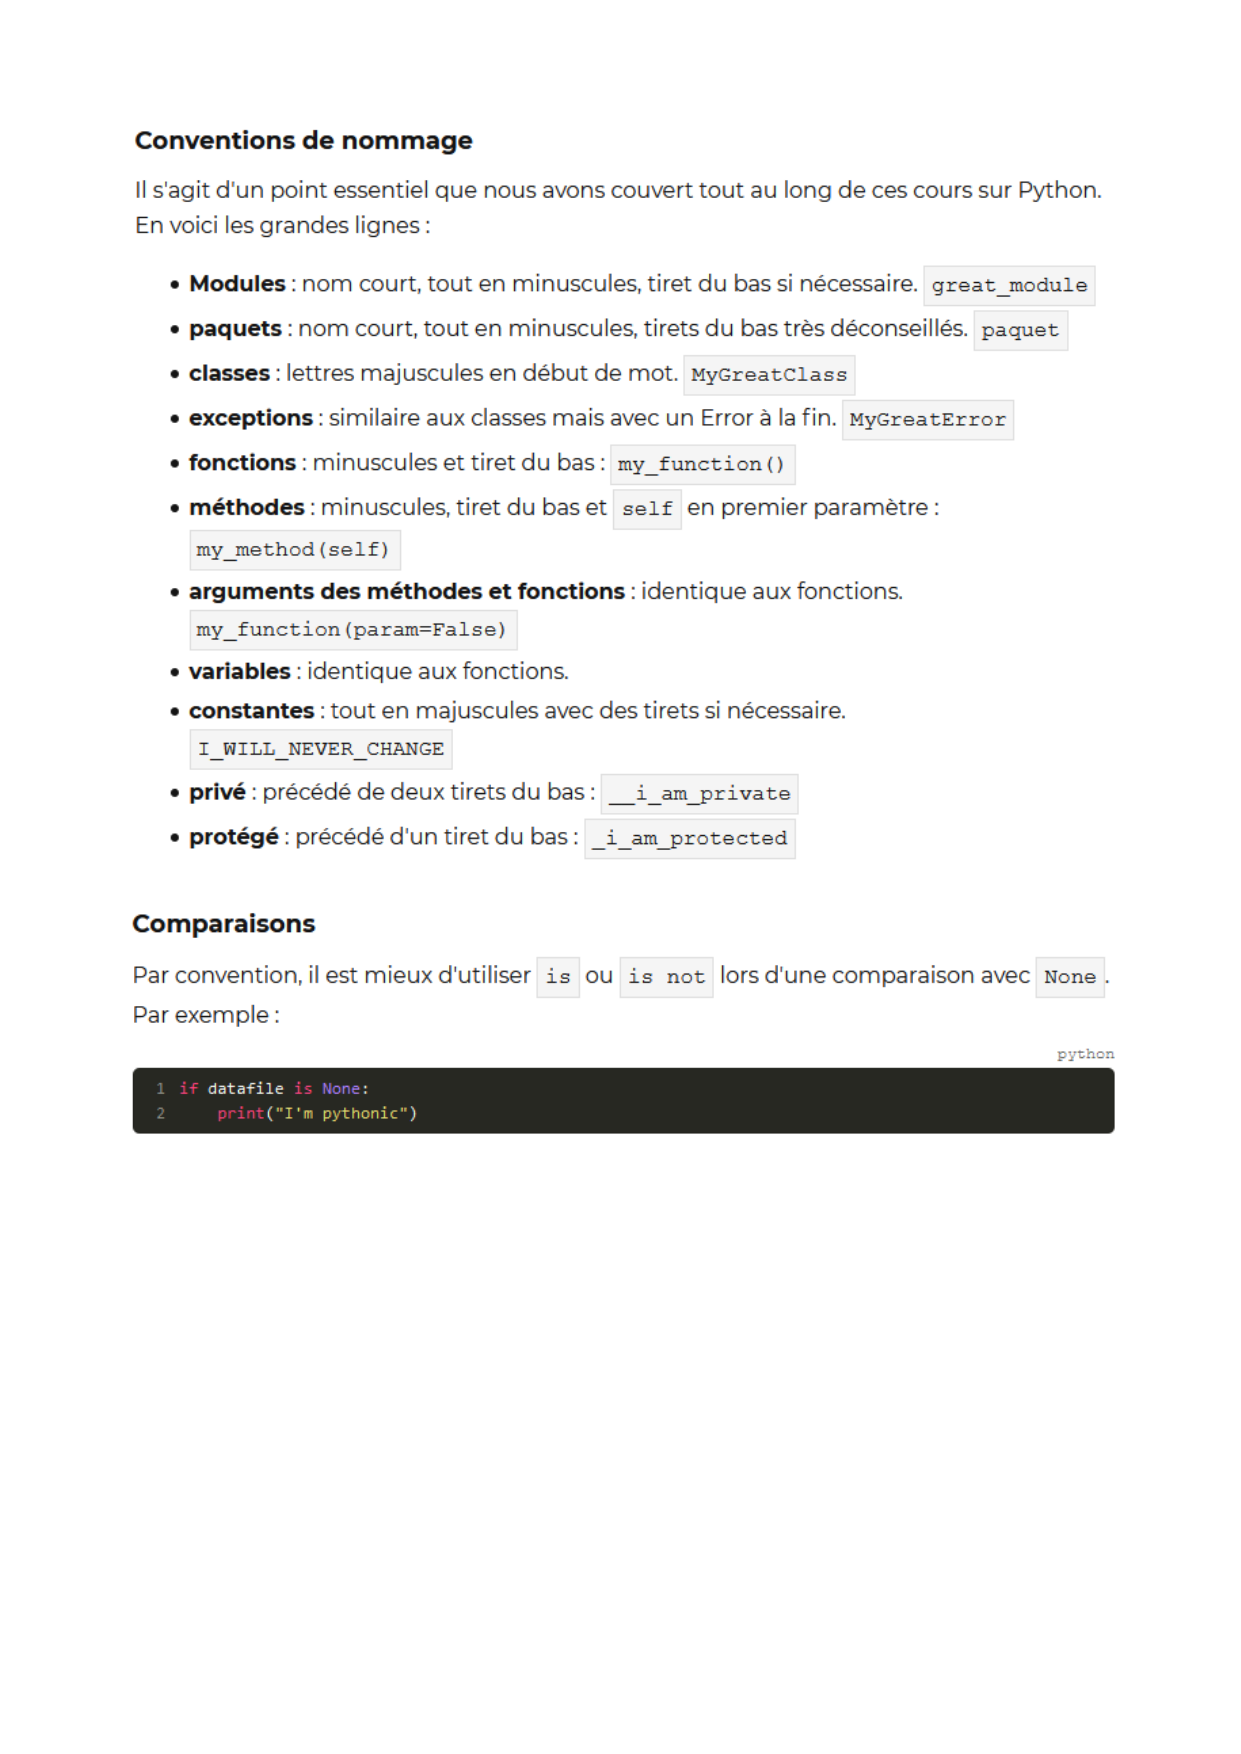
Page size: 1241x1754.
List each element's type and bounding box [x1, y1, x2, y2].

picture [118, 901, 1123, 1142]
picture [118, 118, 1123, 873]
